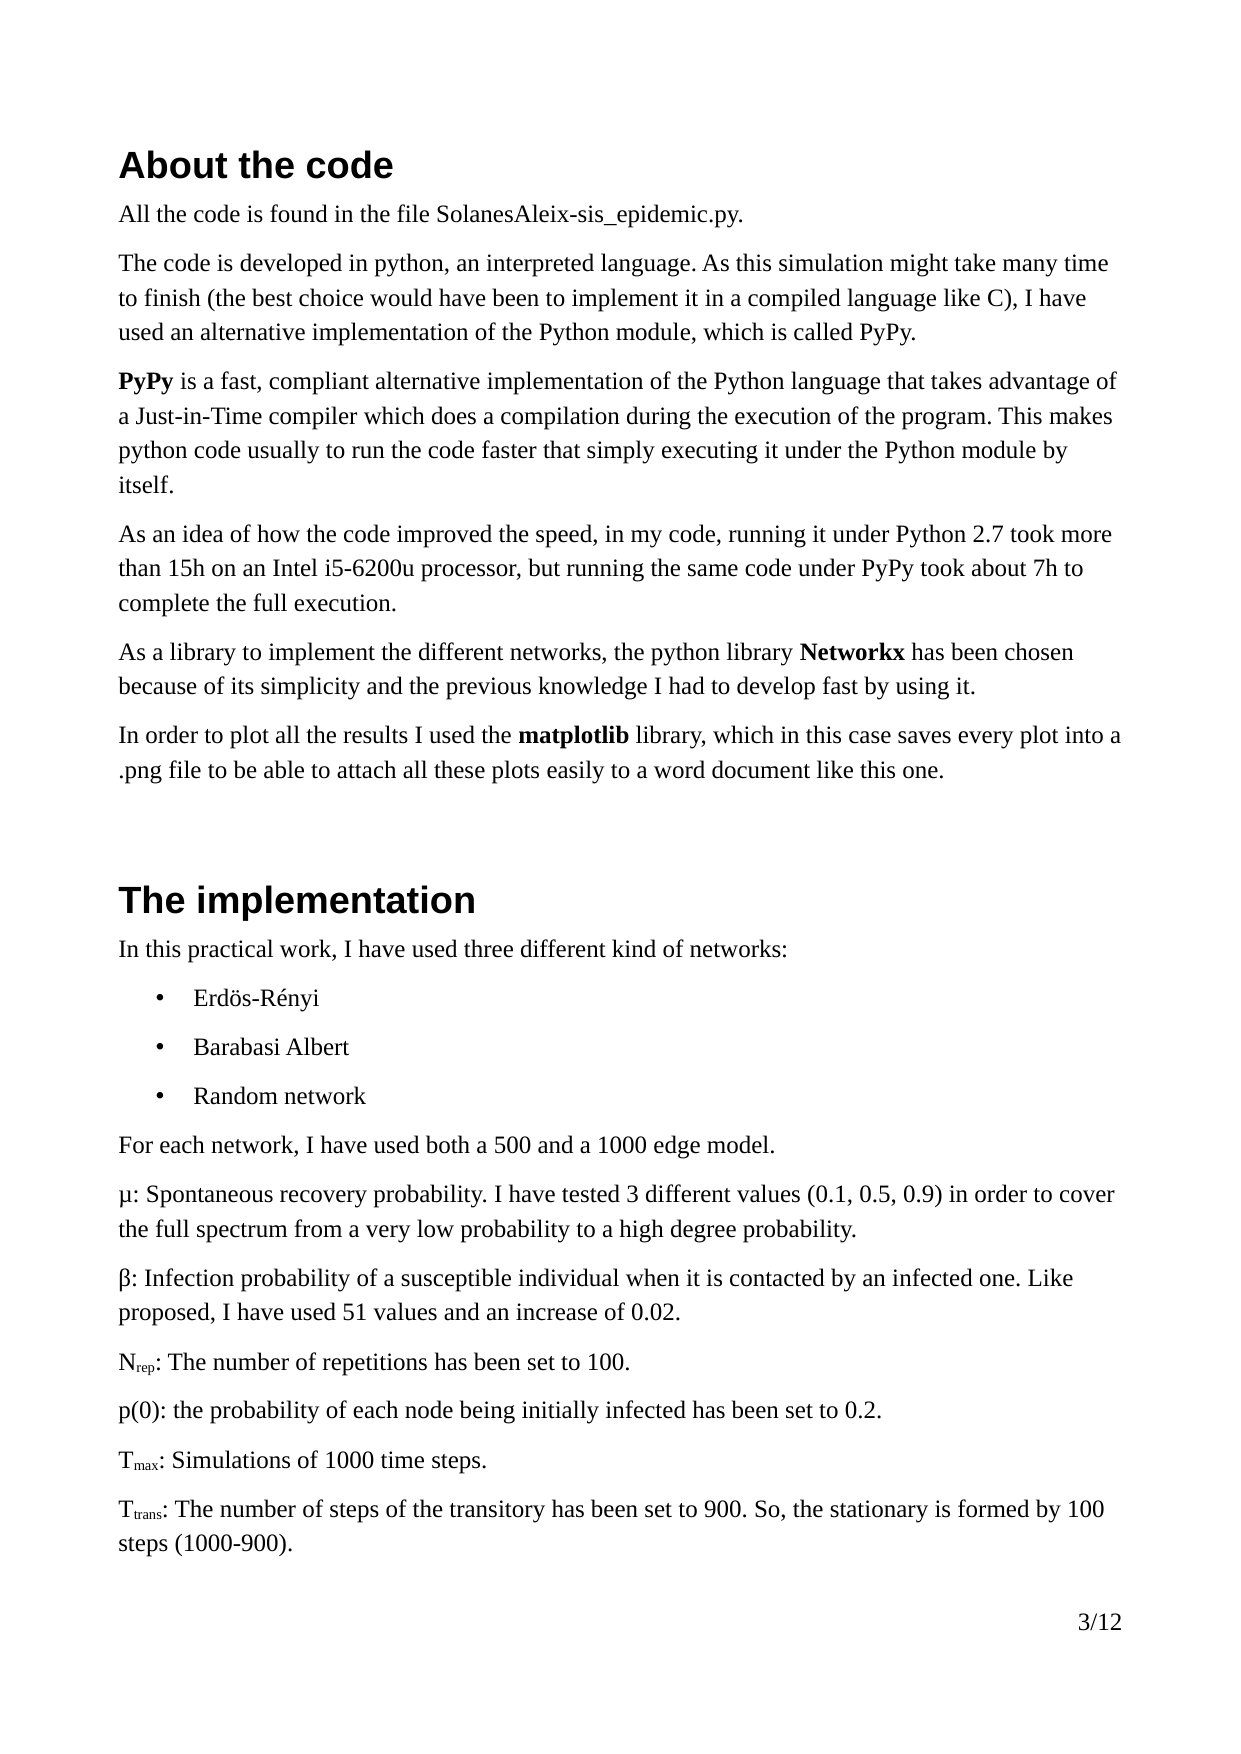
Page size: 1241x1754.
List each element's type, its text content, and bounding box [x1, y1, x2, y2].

text As a library to implement the different networks, the python library Networkx has been chosen because of its simplicity and the previous knowledge I had to develop fast by using it. [118, 637, 1122, 700]
text β: Infection probability of a susceptible individual when it is contacted by an infected one. Like proposed, I have used 51 values and an increase of 0.02. [118, 1263, 1122, 1326]
text For each network, I have used both a 500 and a 1000 edge model. [118, 1130, 1122, 1159]
text Nrep: The number of repetitions has been set to 100. [118, 1347, 1122, 1375]
text In this practical work, I have used three different kind of networks: [118, 934, 1122, 963]
text p(0): the probability of each node being initially infected has been set to 0.2. [118, 1396, 1122, 1424]
subtitle About the code [118, 143, 1122, 187]
text All the code is found in the file SolanesAleix-sis_epidemic.py. [118, 199, 1122, 228]
text In order to plot all the results I used the matplotlib library, which in this case saves every plot into a .png file to be able to attach all these plots easily to a word document like this one. [118, 720, 1122, 784]
subtitle The implementation [118, 878, 1122, 922]
text µ: Spontaneous recovery probability. I have tested 3 different values (0.1, 0.5, 0.9) in order to cover the full spectrum from a very low probability to a high degree probability. [118, 1179, 1122, 1243]
text As an idea of how the code improved the speed, in my code, running it under Python 2.7 took more than 15h on an Intel i5-6200u processor, but running the same code under PyPy took about 7h to complete the full execution. [118, 519, 1122, 617]
text Ttrans: The number of steps of the transitory has been set to 900. So, the stationary is formed by 100 steps (1000-900). [118, 1494, 1122, 1557]
list Random network [156, 1081, 1122, 1110]
list Barabasi Albert [156, 1032, 1122, 1061]
list Erdös-Rényi [156, 983, 1122, 1012]
text Tmax: Simulations of 1000 time steps. [118, 1445, 1122, 1473]
text PyPy is a fast, compliant alternative implementation of the Python language that takes advantage of a Just-in-Time compiler which does a compilation during the execution of the program. This makes python code usually to run the code faster that simply executing it under the Python module by itself. [118, 366, 1122, 498]
text The code is developed in python, an interpreted language. As this simulation might take many time to finish (the best choice would have been to implement it in a compiled language like C), I have used an alternative implementation of the Python module, which is called PyPy. [118, 248, 1122, 346]
